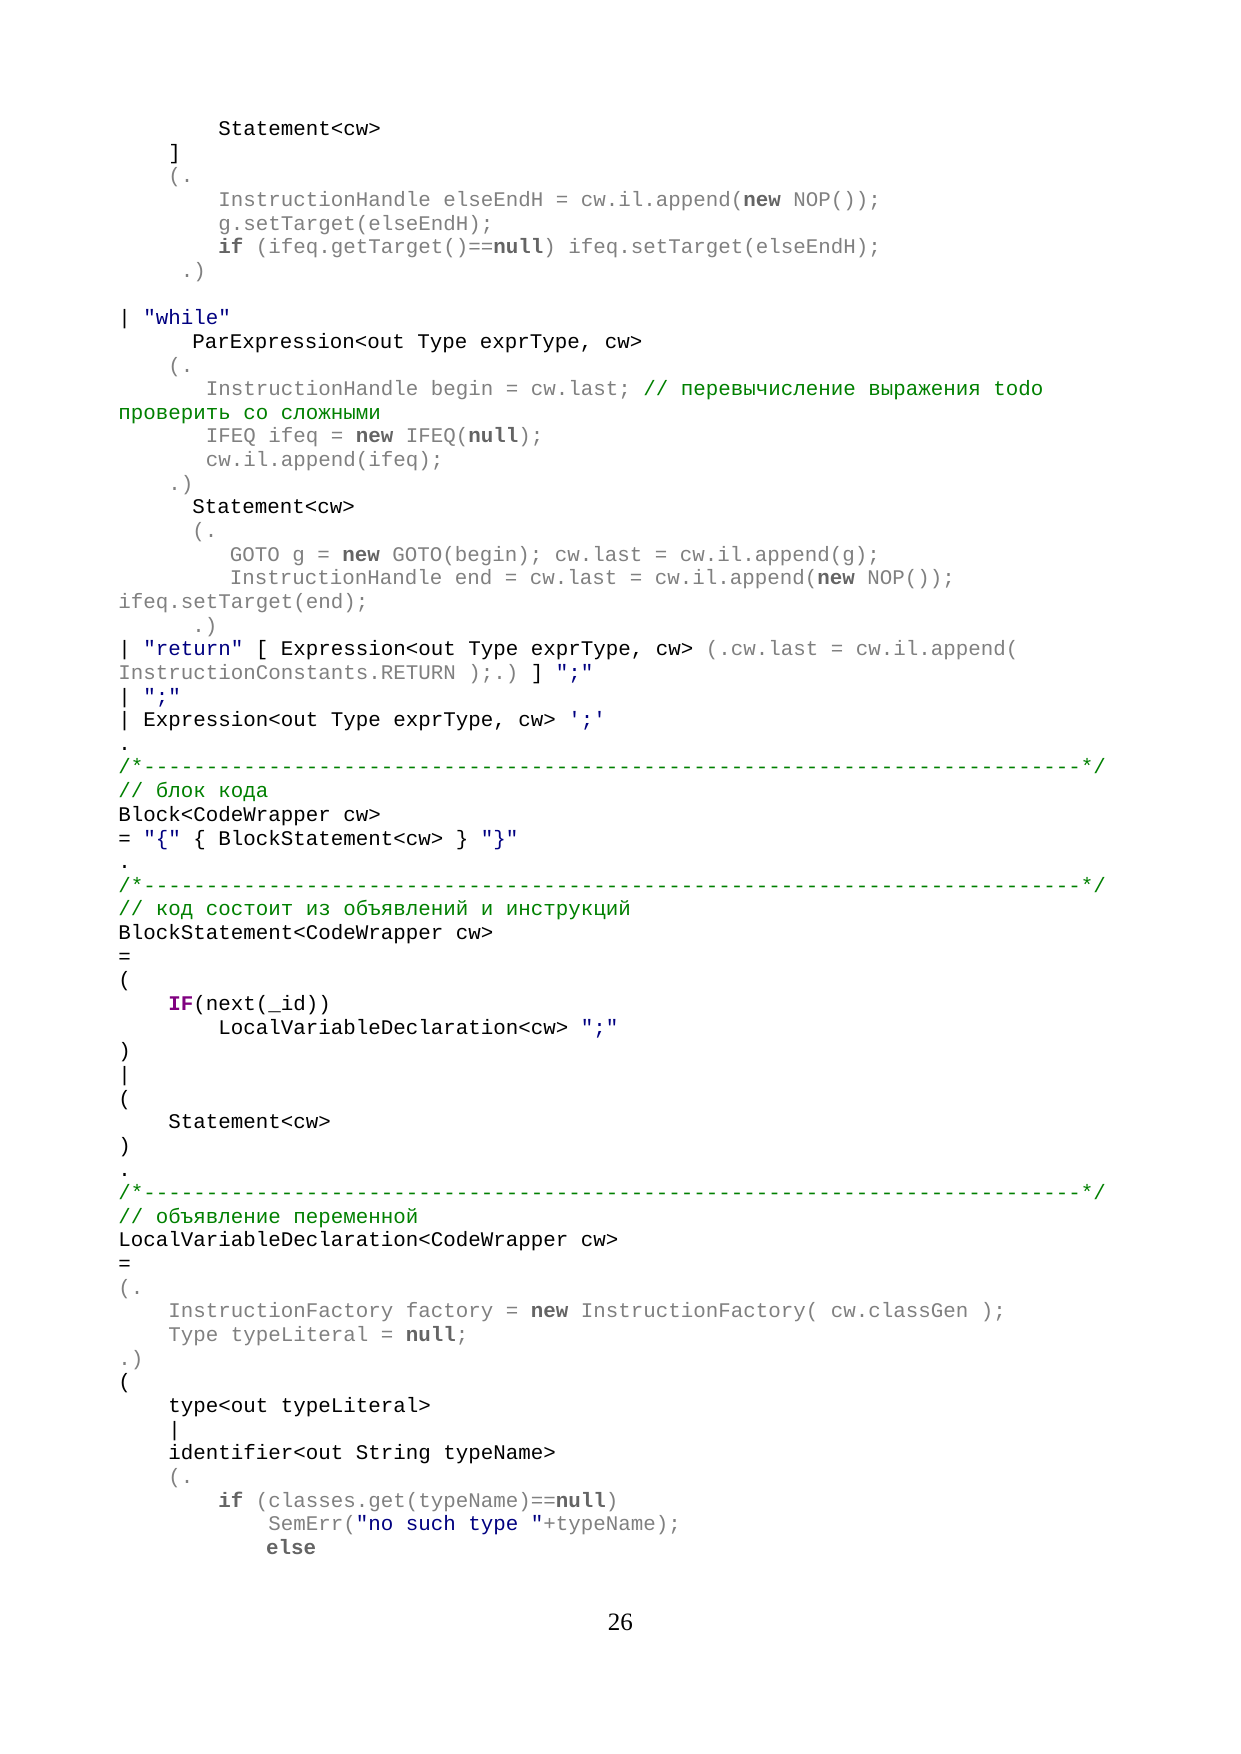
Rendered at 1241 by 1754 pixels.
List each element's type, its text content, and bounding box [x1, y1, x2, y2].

text BlockStatement<CodeWrapper cw> [118, 922, 1122, 946]
text Statement<cw> [118, 1111, 1122, 1135]
text // код состоит из объявлений и инструкций [118, 898, 1122, 922]
text if (ifeq.getTarget()==null) ifeq.setTarget(elseEndH); [118, 236, 1122, 260]
text InstructionFactory factory = new InstructionFactory( cw.classGen ); [118, 1300, 1122, 1324]
text // блок кода [118, 780, 1122, 804]
text (. [118, 520, 1122, 544]
text | ";" [118, 686, 1122, 709]
text /*---------------------------------------------------------------------------*/ [118, 875, 1122, 898]
text = "{" { BlockStatement<cw> } "}" [118, 827, 1122, 851]
text (. [118, 1466, 1122, 1489]
text else [118, 1537, 1122, 1561]
text ) [118, 1040, 1122, 1064]
text | Expression<out Type exprType, cw> ';' [118, 709, 1122, 733]
text (. [118, 354, 1122, 378]
text LocalVariableDeclaration<cw> ";" [118, 1017, 1122, 1040]
text // объявление переменной [118, 1206, 1122, 1229]
text = [118, 946, 1122, 969]
text type<out typeLiteral> [118, 1395, 1122, 1419]
text | "return" [ Expression<out Type exprType, cw> (.cw.last = cw.il.append( InstructionConstants.RETURN );.) ] ";" [118, 638, 1122, 686]
text cw.il.append(ifeq); [118, 449, 1122, 473]
text .) [118, 473, 1122, 496]
text ) [118, 1135, 1122, 1158]
text . [118, 851, 1122, 875]
text (. [118, 165, 1122, 189]
text | "while" [118, 307, 1122, 331]
text Statement<cw> [118, 496, 1122, 520]
text IFEQ ifeq = new IFEQ(null); [118, 426, 1122, 449]
text | [118, 1419, 1122, 1442]
text g.setTarget(elseEndH); [118, 213, 1122, 236]
text Block<CodeWrapper cw> [118, 804, 1122, 827]
text .) [118, 615, 1122, 638]
text identifier<out String typeName> [118, 1442, 1122, 1466]
text .) [118, 1348, 1122, 1371]
text SemErr("no such type "+typeName); [118, 1513, 1122, 1537]
text ParExpression<out Type exprType, cw> [118, 331, 1122, 354]
text InstructionHandle elseEndH = cw.il.append(new NOP()); [118, 189, 1122, 213]
text LocalVariableDeclaration<CodeWrapper cw> [118, 1229, 1122, 1253]
text InstructionHandle begin = cw.last; // перевычисление выражения todo проверить со сложными [118, 378, 1122, 426]
text ( [118, 1371, 1122, 1395]
text ] [118, 142, 1122, 165]
text Type typeLiteral = null; [118, 1324, 1122, 1348]
text /*---------------------------------------------------------------------------*/ [118, 757, 1122, 780]
text /*---------------------------------------------------------------------------*/ [118, 1182, 1122, 1206]
text . [118, 1158, 1122, 1182]
text = [118, 1253, 1122, 1277]
text Statement<cw> [118, 118, 1122, 142]
text ( [118, 1088, 1122, 1111]
text (. [118, 1277, 1122, 1300]
text IF(next(_id)) [118, 993, 1122, 1017]
text InstructionHandle end = cw.last = cw.il.append(new NOP()); ifeq.setTarget(end); [118, 567, 1122, 615]
text | [118, 1064, 1122, 1088]
text GOTO g = new GOTO(begin); cw.last = cw.il.append(g); [118, 544, 1122, 567]
text . [118, 733, 1122, 757]
text if (classes.get(typeName)==null) [118, 1489, 1122, 1513]
text ( [118, 969, 1122, 993]
text .) [118, 260, 1122, 284]
